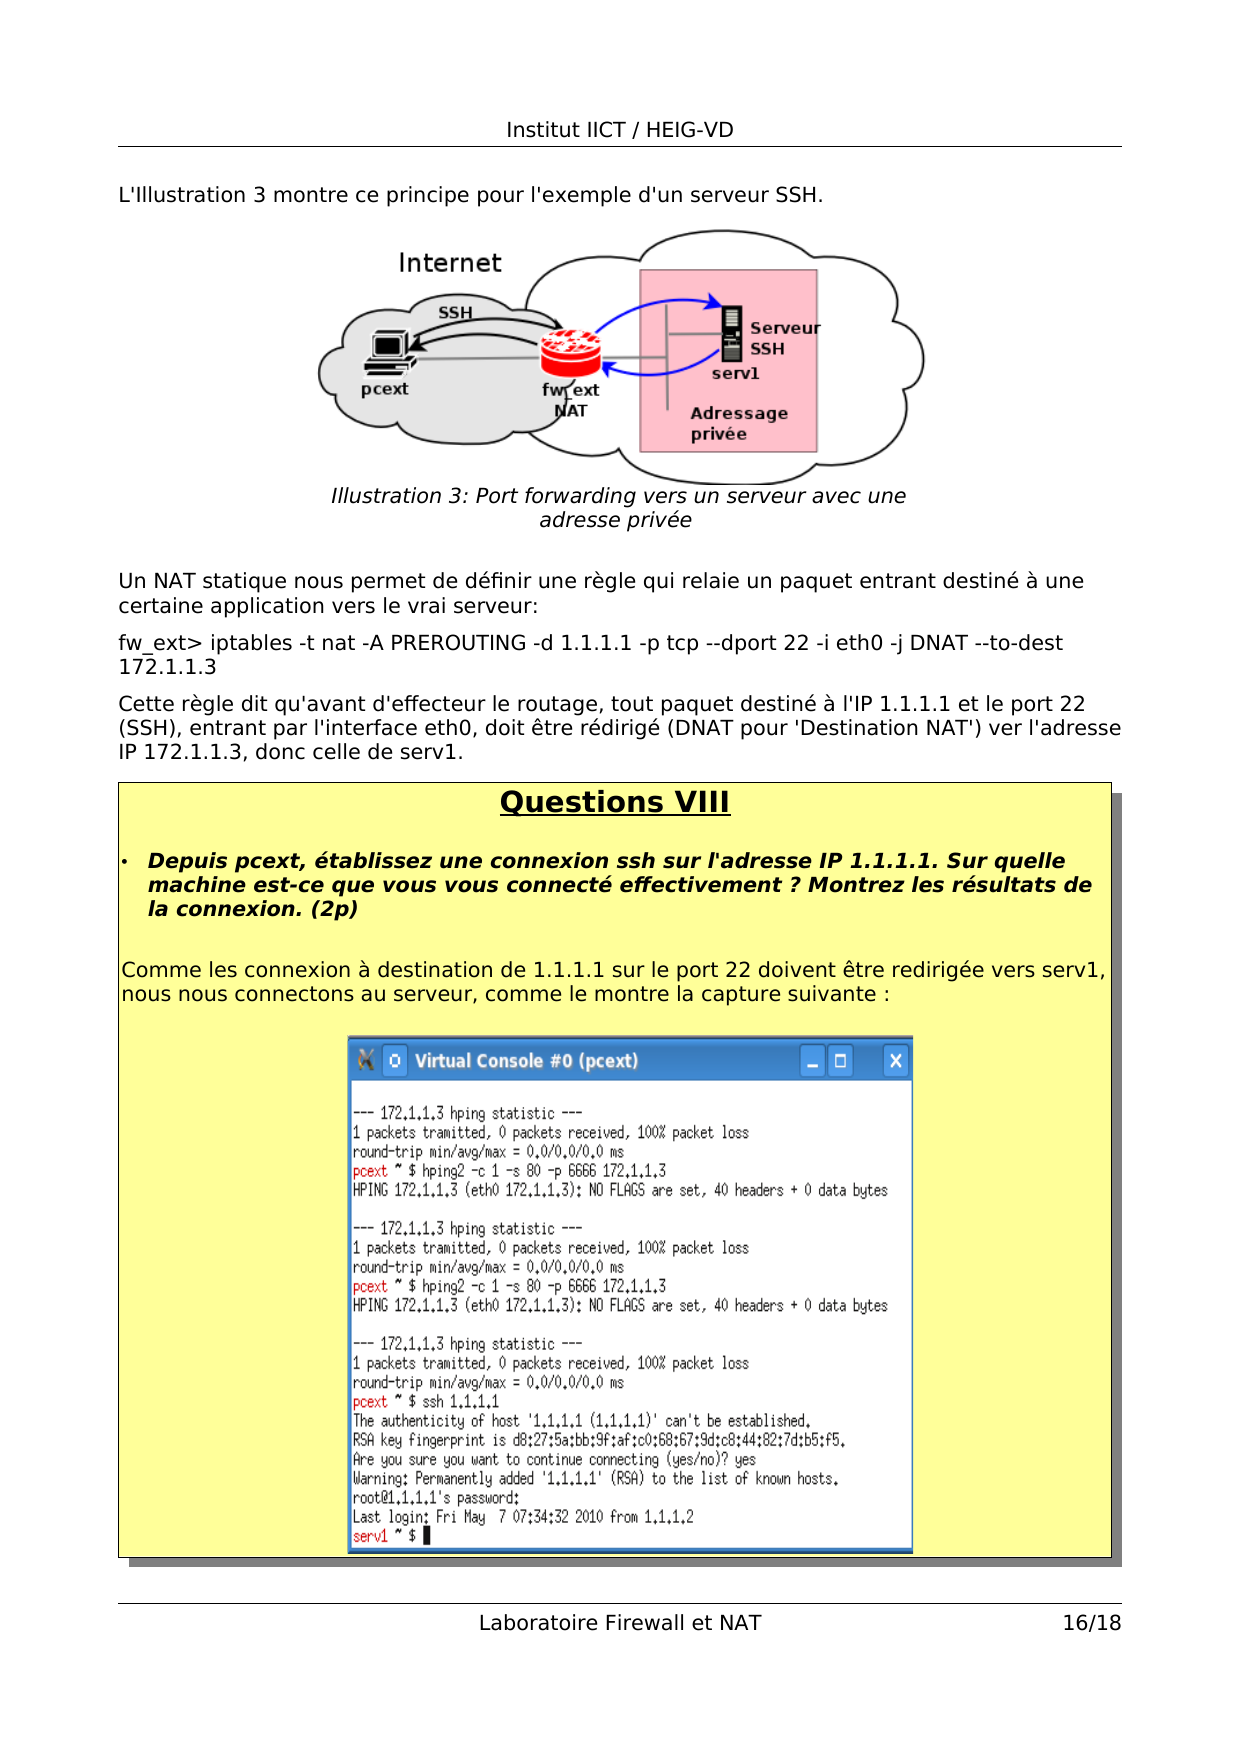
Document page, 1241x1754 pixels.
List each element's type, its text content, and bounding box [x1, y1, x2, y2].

text Cette règle dit qu'avant d'effecteur le routage, tout paquet destiné à l'IP 1.1.1.1 et le port 22 (SSH), entrant par l'interface eth0, doit être rédirigé (DNAT pour 'Destination NAT') ver l'adresse IP 172.1.1.3, donc celle de serv1. [118, 692, 1122, 764]
list Depuis pcext, établissez une connexion ssh sur l'adresse IP 1.1.1.1. Sur quelle machine est-ce que vous vous connecté effectivement ? Montrez les résultats de la connexion. (2p) [119, 846, 1111, 922]
picture [308, 219, 932, 485]
picture [347, 1035, 914, 1554]
subtitle Questions VIII [119, 783, 1111, 819]
text fw_ext> iptables -t nat -A PREROUTING -d 1.1.1.1 -p tcp --dport 22 -i eth0 -j DNAT --to-dest 172.1.1.3 [118, 631, 1122, 679]
text Comme les connexion à destination de 1.1.1.1 sur le port 22 doivent être redirigée vers serv1, nous nous connectons au serveur, comme le montre la capture suivante : [119, 955, 1111, 1003]
text Un NAT statique nous permet de définir une règle qui relaie un paquet entrant destiné à une certaine application vers le vrai serveur: [118, 569, 1122, 618]
text Illustration 3: Port forwarding vers un serveur avec une adresse privée [309, 485, 931, 533]
text L'Illustration 3 montre ce principe pour l'exemple d'un serveur SSH. [118, 183, 1122, 207]
